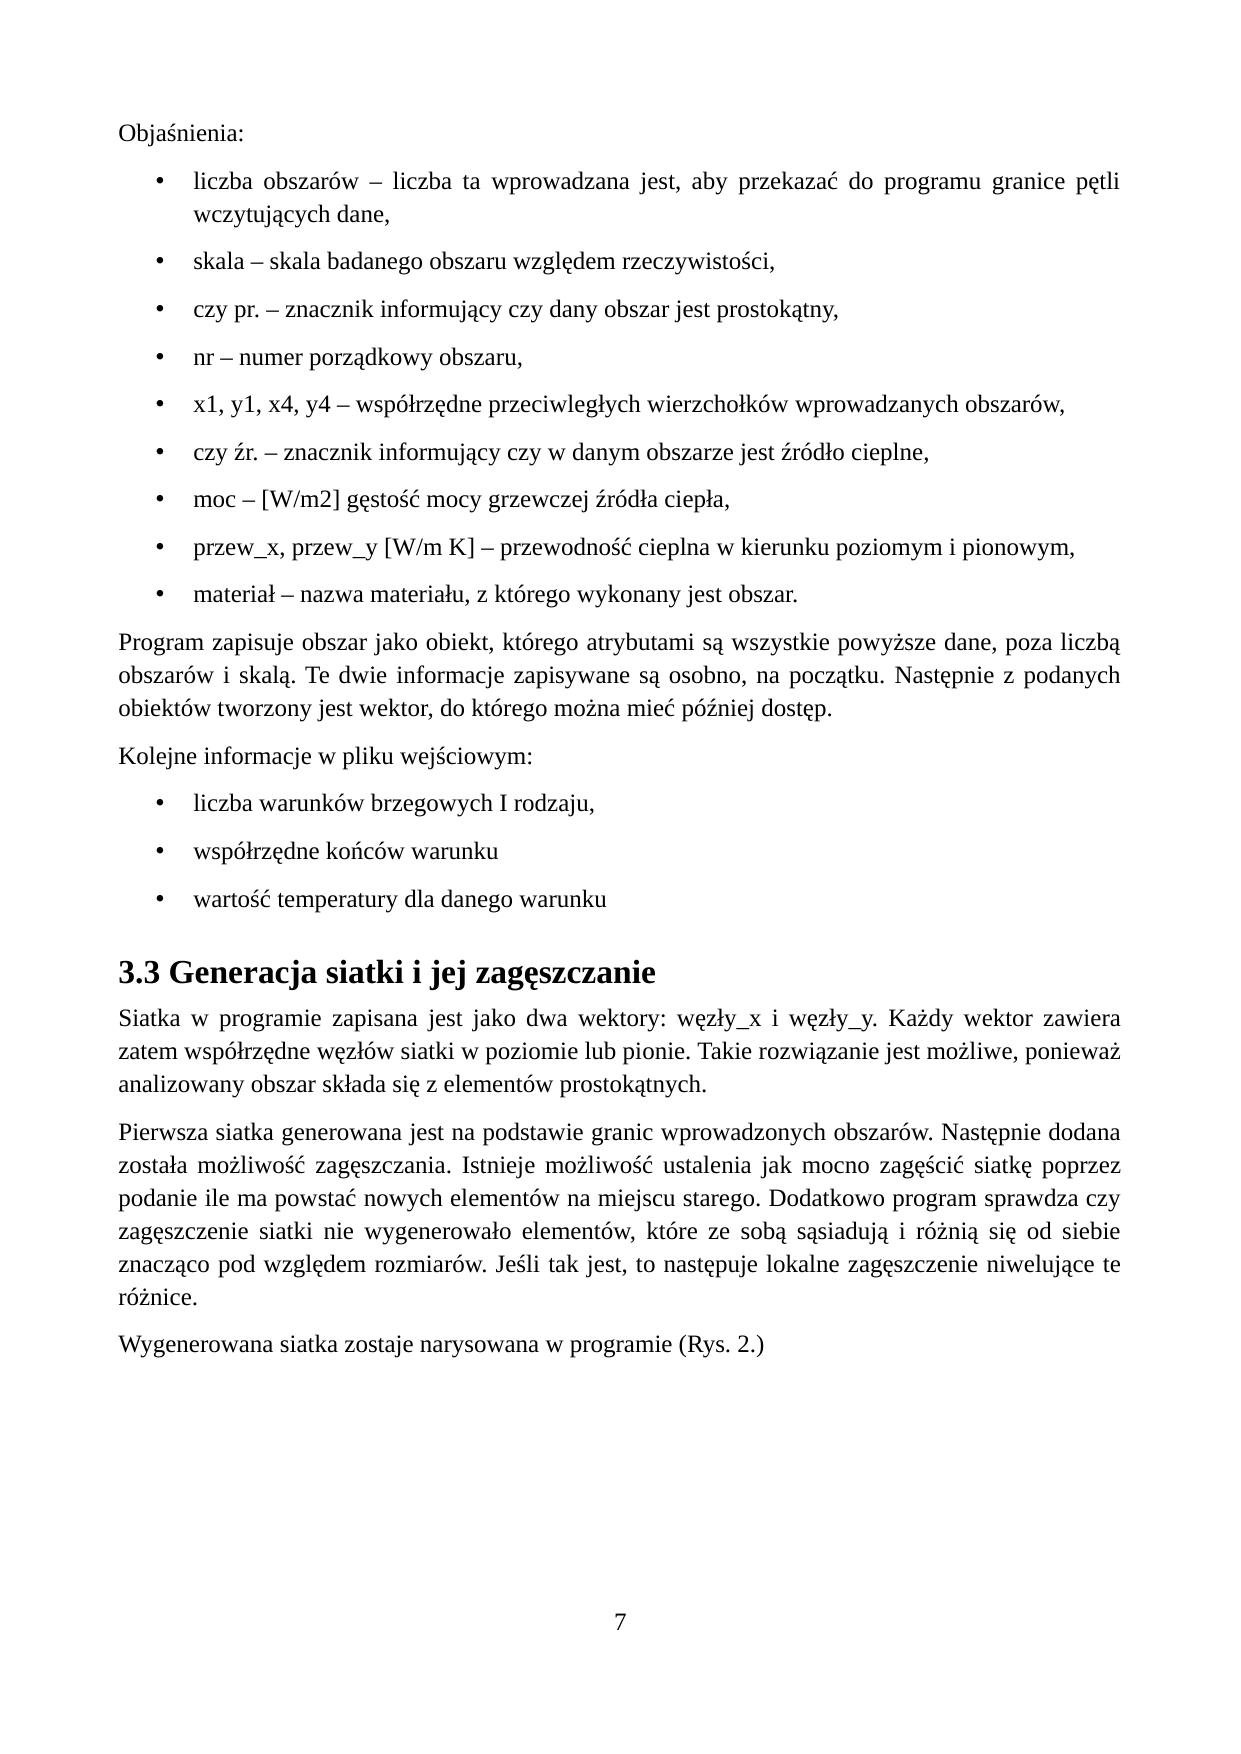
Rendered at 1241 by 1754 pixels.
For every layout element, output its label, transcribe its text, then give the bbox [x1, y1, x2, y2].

list przew_x, przew_y [W/m K] – przewodność cieplna w kierunku poziomym i pionowym, [156, 532, 1122, 561]
list x1, y1, x4, y4 – współrzędne przeciwległych wierzchołków wprowadzanych obszarów, [156, 389, 1122, 418]
text Siatka w programie zapisana jest jako dwa wektory: węzły_x i węzły_y. Każdy wektor zawiera zatem współrzędne węzłów siatki w poziomie lub pionie. Takie rozwiązanie jest możliwe, ponieważ analizowany obszar składa się z elementów prostokątnych. [118, 1003, 1122, 1098]
text Kolejne informacje w pliku wejściowym: [118, 741, 1122, 769]
list skala – skala badanego obszaru względem rzeczywistości, [156, 246, 1122, 275]
list nr – numer porządkowy obszaru, [156, 342, 1122, 370]
list moc – [W/m2] gęstość mocy grzewczej źródła ciepła, [156, 484, 1122, 513]
text Program zapisuje obszar jako obiekt, którego atrybutami są wszystkie powyższe dane, poza liczbą obszarów i skalą. Te dwie informacje zapisywane są osobno, na początku. Następnie z podanych obiektów tworzony jest wektor, do którego można mieć później dostęp. [118, 627, 1122, 722]
text Wygenerowana siatka zostaje narysowana w programie (Rys. 2.) [118, 1329, 1122, 1358]
list współrzędne końców warunku [156, 836, 1122, 865]
text Objaśnienia: [118, 118, 1122, 147]
list czy źr. – znacznik informujący czy w danym obszarze jest źródło cieplne, [156, 437, 1122, 466]
text Pierwsza siatka generowana jest na podstawie granic wprowadzonych obszarów. Następnie dodana została możliwość zagęszczania. Istnieje możliwość ustalenia jak mocno zagęścić siatkę poprzez podanie ile ma powstać nowych elementów na miejscu starego. Dodatkowo program sprawdza czy zagęszczenie siatki nie wygenerowało elementów, które ze sobą sąsiadują i różnią się od siebie znacząco pod względem rozmiarów. Jeśli tak jest, to następuje lokalne zagęszczenie niwelujące te różnice. [118, 1117, 1122, 1311]
list liczba obszarów – liczba ta wprowadzana jest, aby przekazać do programu granice pętli wczytujących dane, [156, 166, 1122, 227]
list wartość temperatury dla danego warunku [156, 884, 1122, 912]
subtitle 3.3 Generacja siatki i jej zagęszczanie [118, 952, 1122, 991]
list materiał – nazwa materiału, z którego wykonany jest obszar. [156, 579, 1122, 608]
list liczba warunków brzegowych I rodzaju, [156, 788, 1122, 817]
list czy pr. – znacznik informujący czy dany obszar jest prostokątny, [156, 294, 1122, 323]
